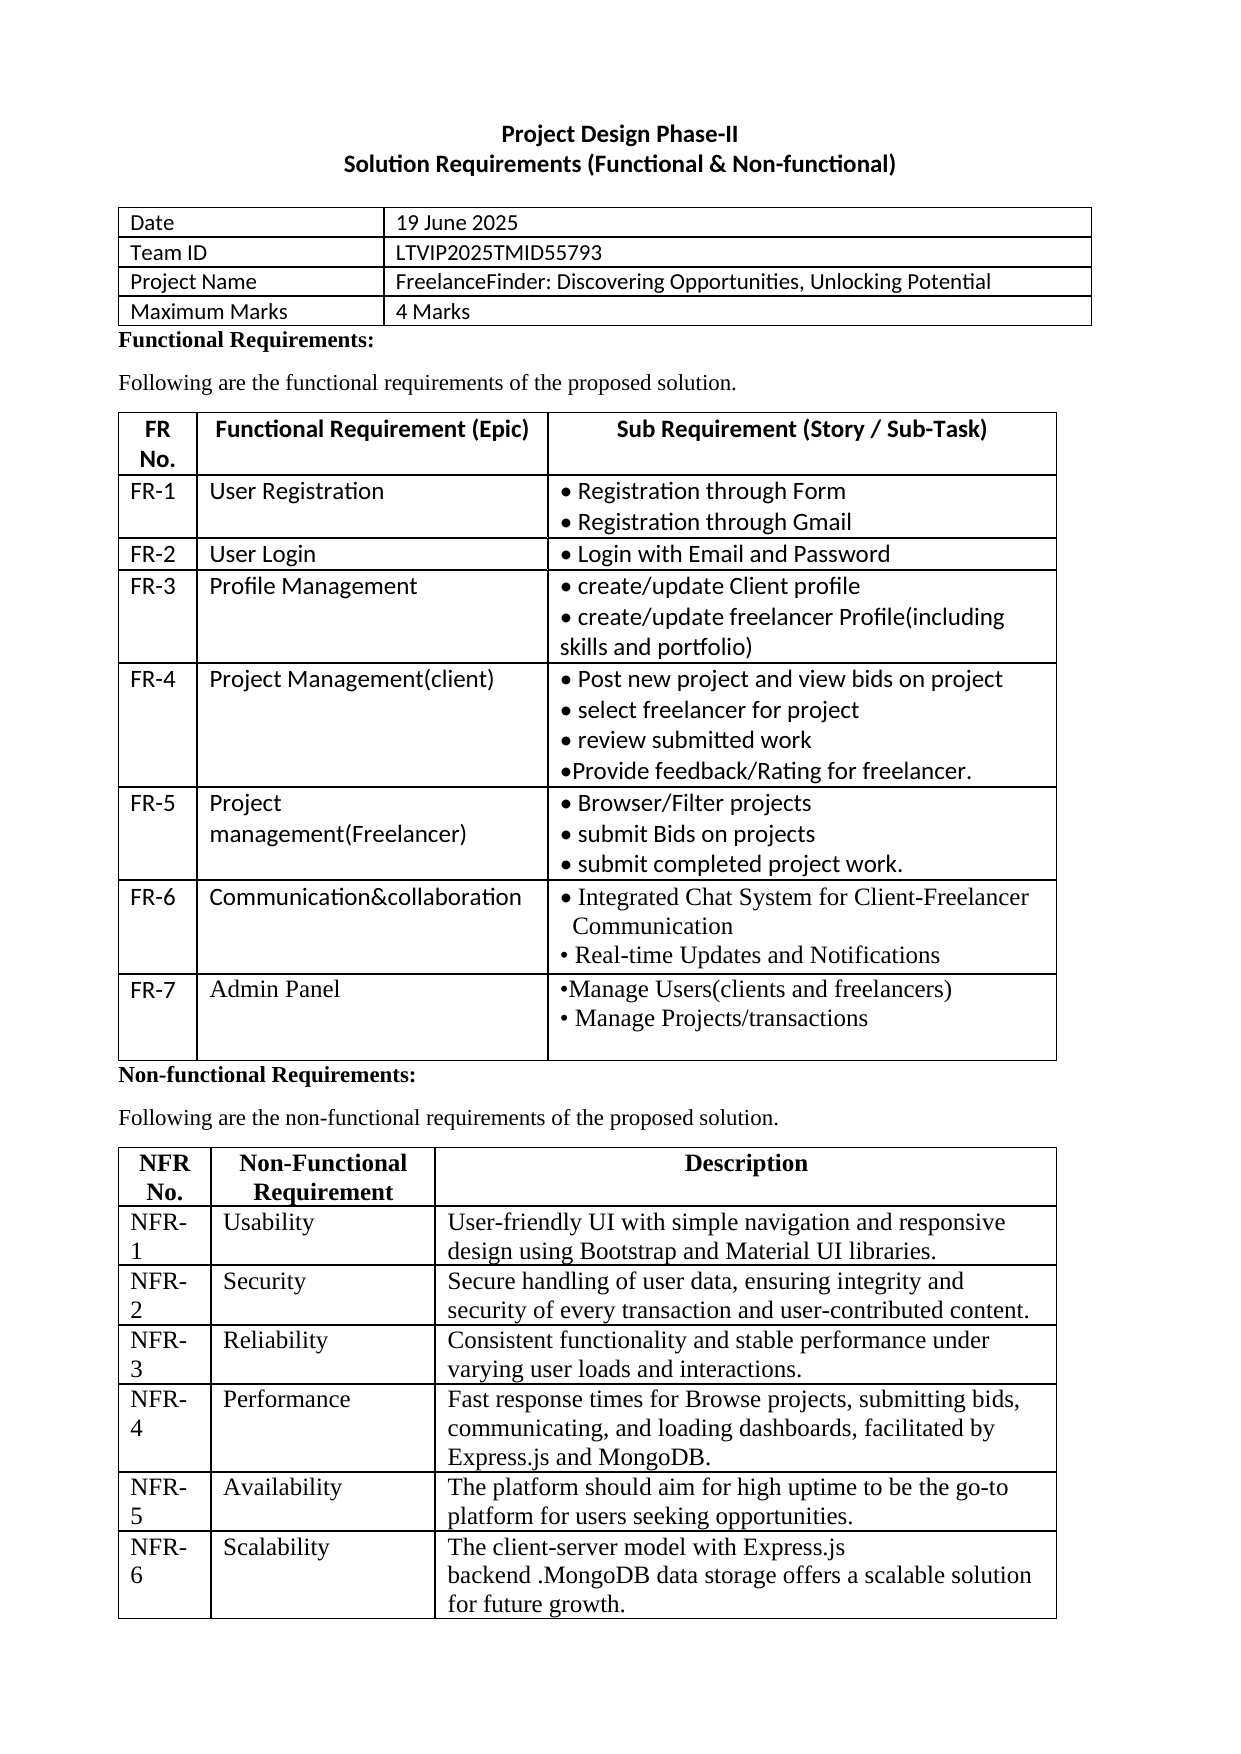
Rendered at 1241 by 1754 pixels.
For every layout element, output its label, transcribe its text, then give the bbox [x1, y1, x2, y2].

table_header Functional Requirement (Epic) [198, 413, 547, 474]
table_cell FreelanceFinder: Discovering Opportunities, Unlocking Potential [385, 268, 1091, 295]
table_cell The platform should aim for high uptime to be the go-to platform for users seeking opportunities. [436, 1473, 1056, 1530]
table_cell Reliability [212, 1326, 434, 1383]
table_cell NFR-4 [119, 1385, 210, 1471]
table_cell Project Management(client) [198, 664, 547, 786]
table_cell FR-2 [119, 539, 196, 569]
table_cell The client-server model with Express.js backend .MongoDB data storage offers a scalable solution for future growth. [436, 1532, 1056, 1618]
table_cell NFR-2 [119, 1266, 210, 1324]
table_cell • create/update Client profile • create/update freelancer Profile(including skills and portfolio) [549, 571, 1056, 662]
table_cell 4 Marks [385, 297, 1091, 325]
table_header Non-Functional Requirement [212, 1148, 434, 1205]
table_cell FR-4 [119, 664, 196, 786]
table_cell Security [212, 1266, 434, 1324]
table_cell Usability [212, 1207, 434, 1264]
table_cell LTVIP2025TMID55793 [385, 238, 1091, 266]
table_cell FR-7 [119, 975, 196, 1060]
table_header Sub Requirement (Story / Sub-Task) [549, 413, 1056, 474]
table_cell NFR-6 [119, 1532, 210, 1618]
text Following are the functional requirements of the proposed solution. [118, 369, 1122, 395]
text Functional Requirements: [118, 326, 1122, 352]
table_header 19 June 2025 [385, 208, 1091, 236]
table_cell •Manage Users(clients and freelancers) • Manage Projects/transactions [549, 975, 1056, 1060]
table_cell FR-6 [119, 881, 196, 973]
table_cell User-friendly UI with simple navigation and responsive design using Bootstrap and Material UI libraries. [436, 1207, 1056, 1264]
table_cell NFR-5 [119, 1473, 210, 1530]
table_cell • Post new project and view bids on project • select freelancer for project • review submitted work •Provide feedback/Rating for freelancer. [549, 664, 1056, 786]
table_cell Fast response times for Browse projects, submitting bids, communicating, and loading dashboards, facilitated by Express.js and MongoDB. [436, 1385, 1056, 1471]
table_cell Performance [212, 1385, 434, 1471]
table_cell • Browser/Filter projects • submit Bids on projects • submit completed project work. [549, 788, 1056, 879]
table_cell Secure handling of user data, ensuring integrity and security of every transaction and user-contributed content. [436, 1266, 1056, 1324]
table_cell NFR-3 [119, 1326, 210, 1383]
text Following are the non-functional requirements of the proposed solution. [118, 1104, 1122, 1130]
table_cell Project Name [119, 268, 383, 295]
table_cell Profile Management [198, 571, 547, 662]
table_header Date [119, 208, 383, 236]
table_cell NFR-1 [119, 1207, 210, 1264]
text Project Design Phase-II [118, 118, 1122, 149]
table_cell Consistent functionality and stable performance under varying user loads and interactions. [436, 1326, 1056, 1383]
table_header Description [436, 1148, 1056, 1205]
table_cell • Login with Email and Password [549, 539, 1056, 569]
table_cell FR-3 [119, 571, 196, 662]
table_cell User Login [198, 539, 547, 569]
table_cell FR-5 [119, 788, 196, 879]
text Solution Requirements (Functional & Non-functional) [118, 149, 1122, 179]
table_header NFR No. [119, 1148, 210, 1205]
table_header FR No. [119, 413, 196, 474]
table_cell Project management(Freelancer) [198, 788, 547, 879]
table_cell Scalability [212, 1532, 434, 1618]
table_cell Communication&collaboration [198, 881, 547, 973]
text Non-functional Requirements: [118, 1061, 1122, 1087]
table_cell Team ID [119, 238, 383, 266]
table_cell • Registration through Form • Registration through Gmail [549, 476, 1056, 537]
table_cell Maximum Marks [119, 297, 383, 325]
table_cell FR-1 [119, 476, 196, 537]
table_cell Admin Panel [198, 975, 547, 1060]
table_cell Availability [212, 1473, 434, 1530]
table_cell User Registration [198, 476, 547, 537]
table_cell • Integrated Chat System for Client-Freelancer Communication • Real-time Updates and Notifications [549, 881, 1056, 973]
